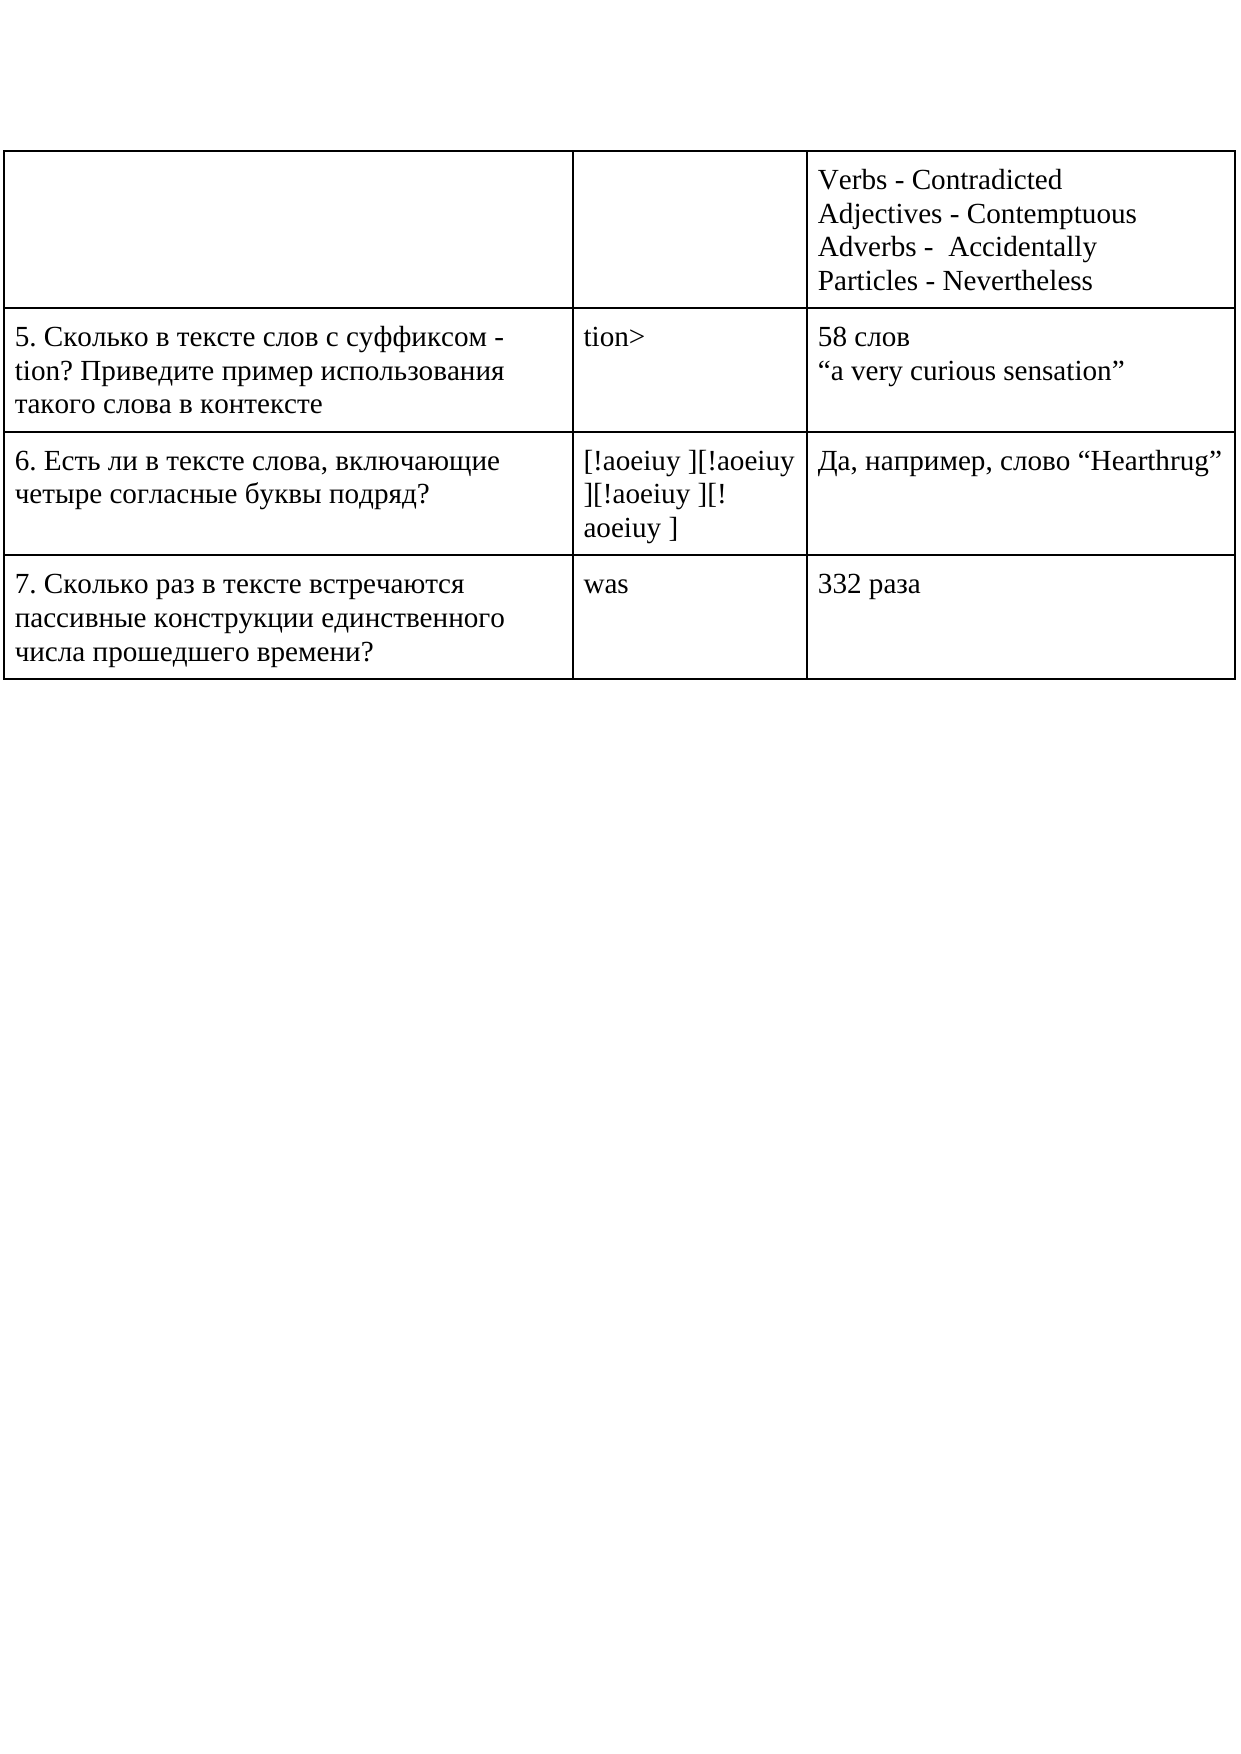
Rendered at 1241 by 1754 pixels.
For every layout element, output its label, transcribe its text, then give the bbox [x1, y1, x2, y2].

table_cell 58 слов “a very curious sensation” [808, 309, 1234, 431]
table_cell [574, 152, 806, 307]
table_cell Да, например, слово “Hearthrug” [808, 433, 1234, 554]
table_cell was [574, 556, 806, 678]
table_cell Verbs - Contradicted Adjectives - Contemptuous Adverbs - Accidentally Particles - Nevertheless [808, 152, 1234, 307]
table_cell [!aoeiuy ][!aoeiuy ][!aoeiuy ][!aoeiuy ] [574, 433, 806, 554]
table_cell 332 раза [808, 556, 1234, 678]
table_cell [5, 152, 572, 307]
table_cell 6. Есть ли в тексте слова, включающие четыре согласные буквы подряд? [5, 433, 572, 554]
table_cell 7. Сколько раз в тексте встречаются пассивные конструкции единственного числа прошедшего времени? [5, 556, 572, 678]
table_cell 5. Сколько в тексте слов с суффиксом -tion? Приведите пример использования такого слова в контексте [5, 309, 572, 431]
table_cell tion> [574, 309, 806, 431]
